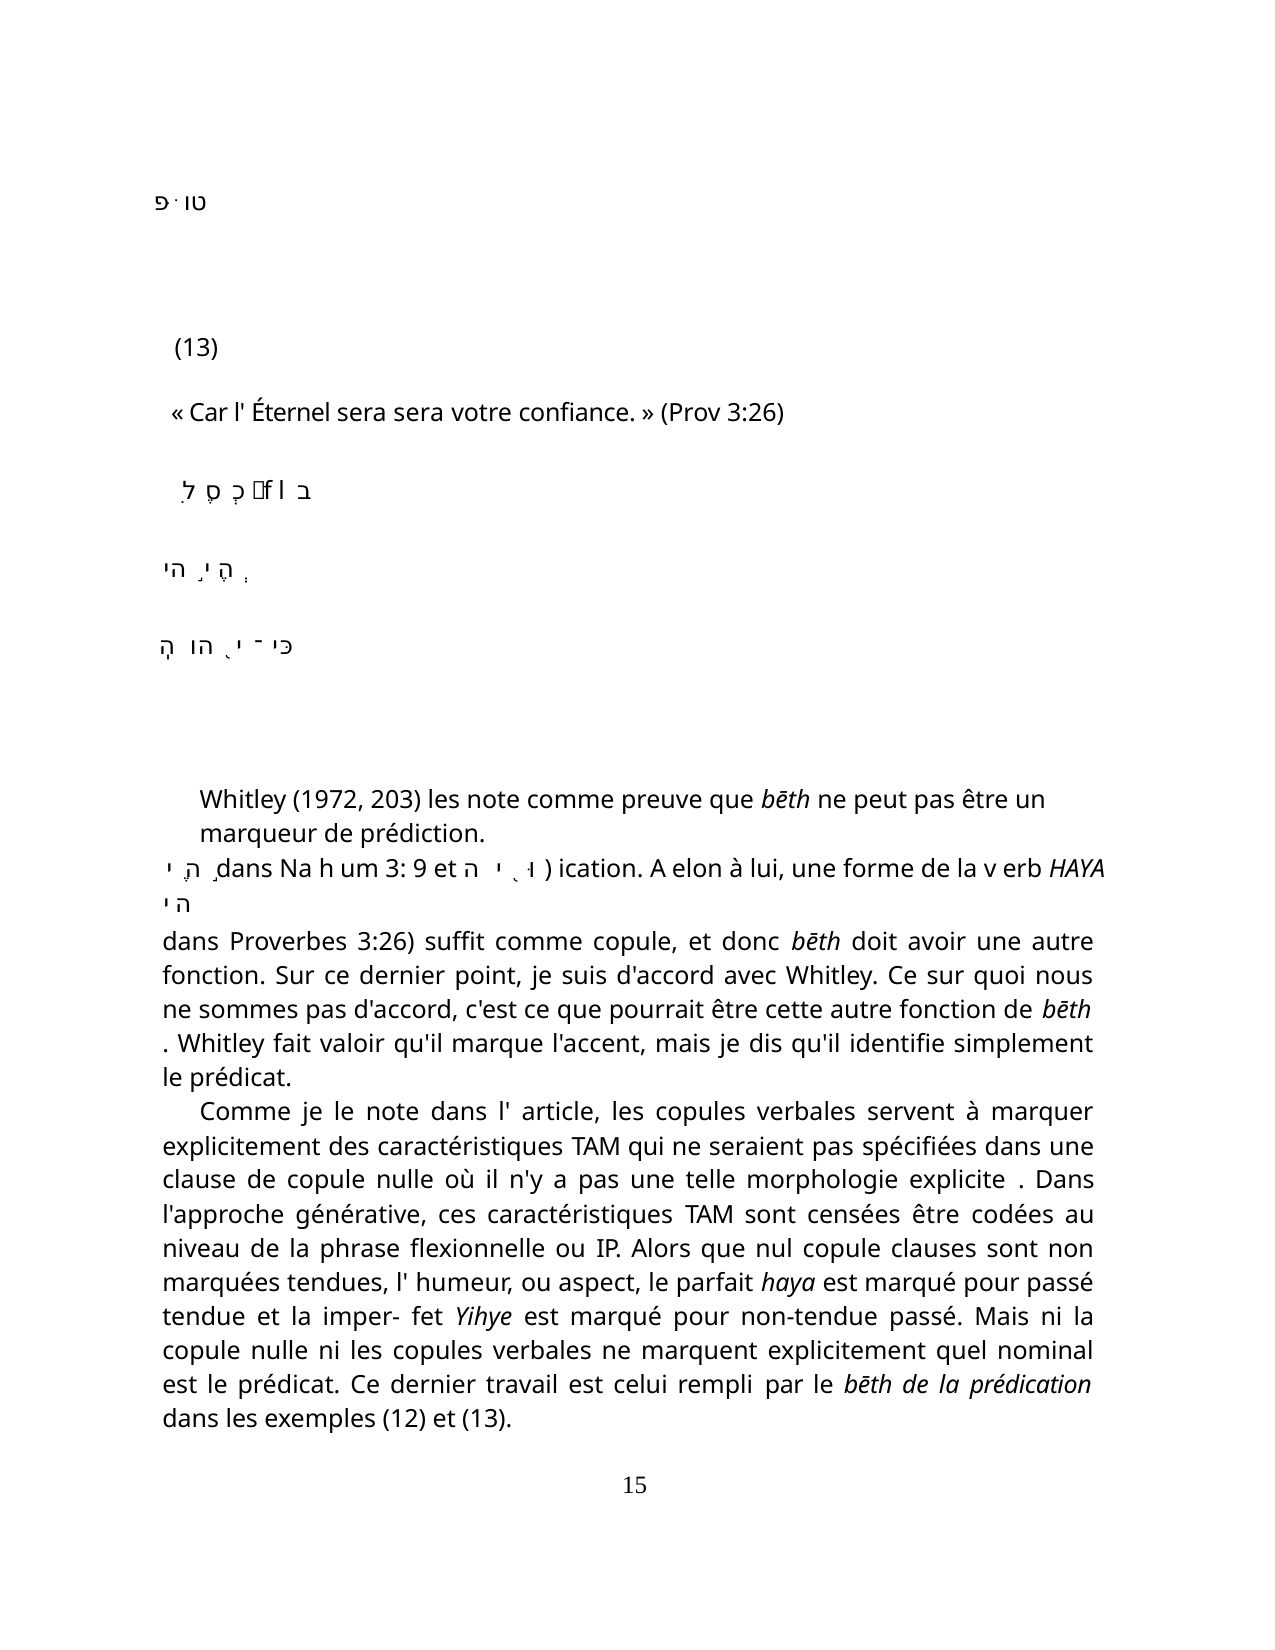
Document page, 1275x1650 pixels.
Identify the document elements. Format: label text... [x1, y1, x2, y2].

text ֽכּי־ י ֭ ה ו ה [160, 594, 1125, 662]
text Whitley (1972, 203) les note comme preuve que bēth ne peut pas être un marqueur de prédiction. [199, 782, 1125, 850]
text ִ כ ְ ס ֶ ל ֑ f l ב [174, 438, 1125, 506]
text dans Proverbes 3:26) suffit comme copule, et donc bēth doit avoir une autre fonction. Sur ce dernier point, je suis d'accord avec Whitley. Ce sur quoi nous ne sommes pas d'accord, c'est ce que pourrait être cette autre fonction de bēth . Whitley fait valoir qu'il marque l'accent, mais je dis qu'il identifie simplement le prédicat. [162, 923, 1094, 1094]
text ְ ה ֶ י ֣ ה י [150, 516, 1110, 584]
text (13) [174, 330, 1125, 364]
text « Car l' Éternel sera sera votre confiance. » (Prov 3:26) [171, 394, 1125, 428]
text Comme je le note dans l' article, les copules verbales servent à marquer explicitement des caractéristiques TAM qui ne seraient pas spécifiées dans une clause de copule nulle où il n'y a pas une telle morphologie explicite . Dans l'approche générative, ces caractéristiques TAM sont censées être codées au niveau de la phrase flexionnelle ou IP. Alors que nul copule clauses sont non marquées tendues, l' humeur, ou aspect, le parfait haya est marqué pour passé tendue et la imper- fet Yihye est marqué pour non-tendue passé. Mais ni la copule nulle ni les copules verbales ne marquent explicitement quel nominal est le prédicat. Ce dernier travail est celui rempli par le bēth de la prédication dans les exemples (12) et (13). [162, 1094, 1094, 1435]
text טוּ פּ [150, 150, 1117, 218]
text ication. A elon à lui, une forme de la v erb HAYA ( וּ ֖ י ה dans Na h um 3: 9 et ֣ ה ֶ י ְ ה י [150, 850, 1113, 919]
